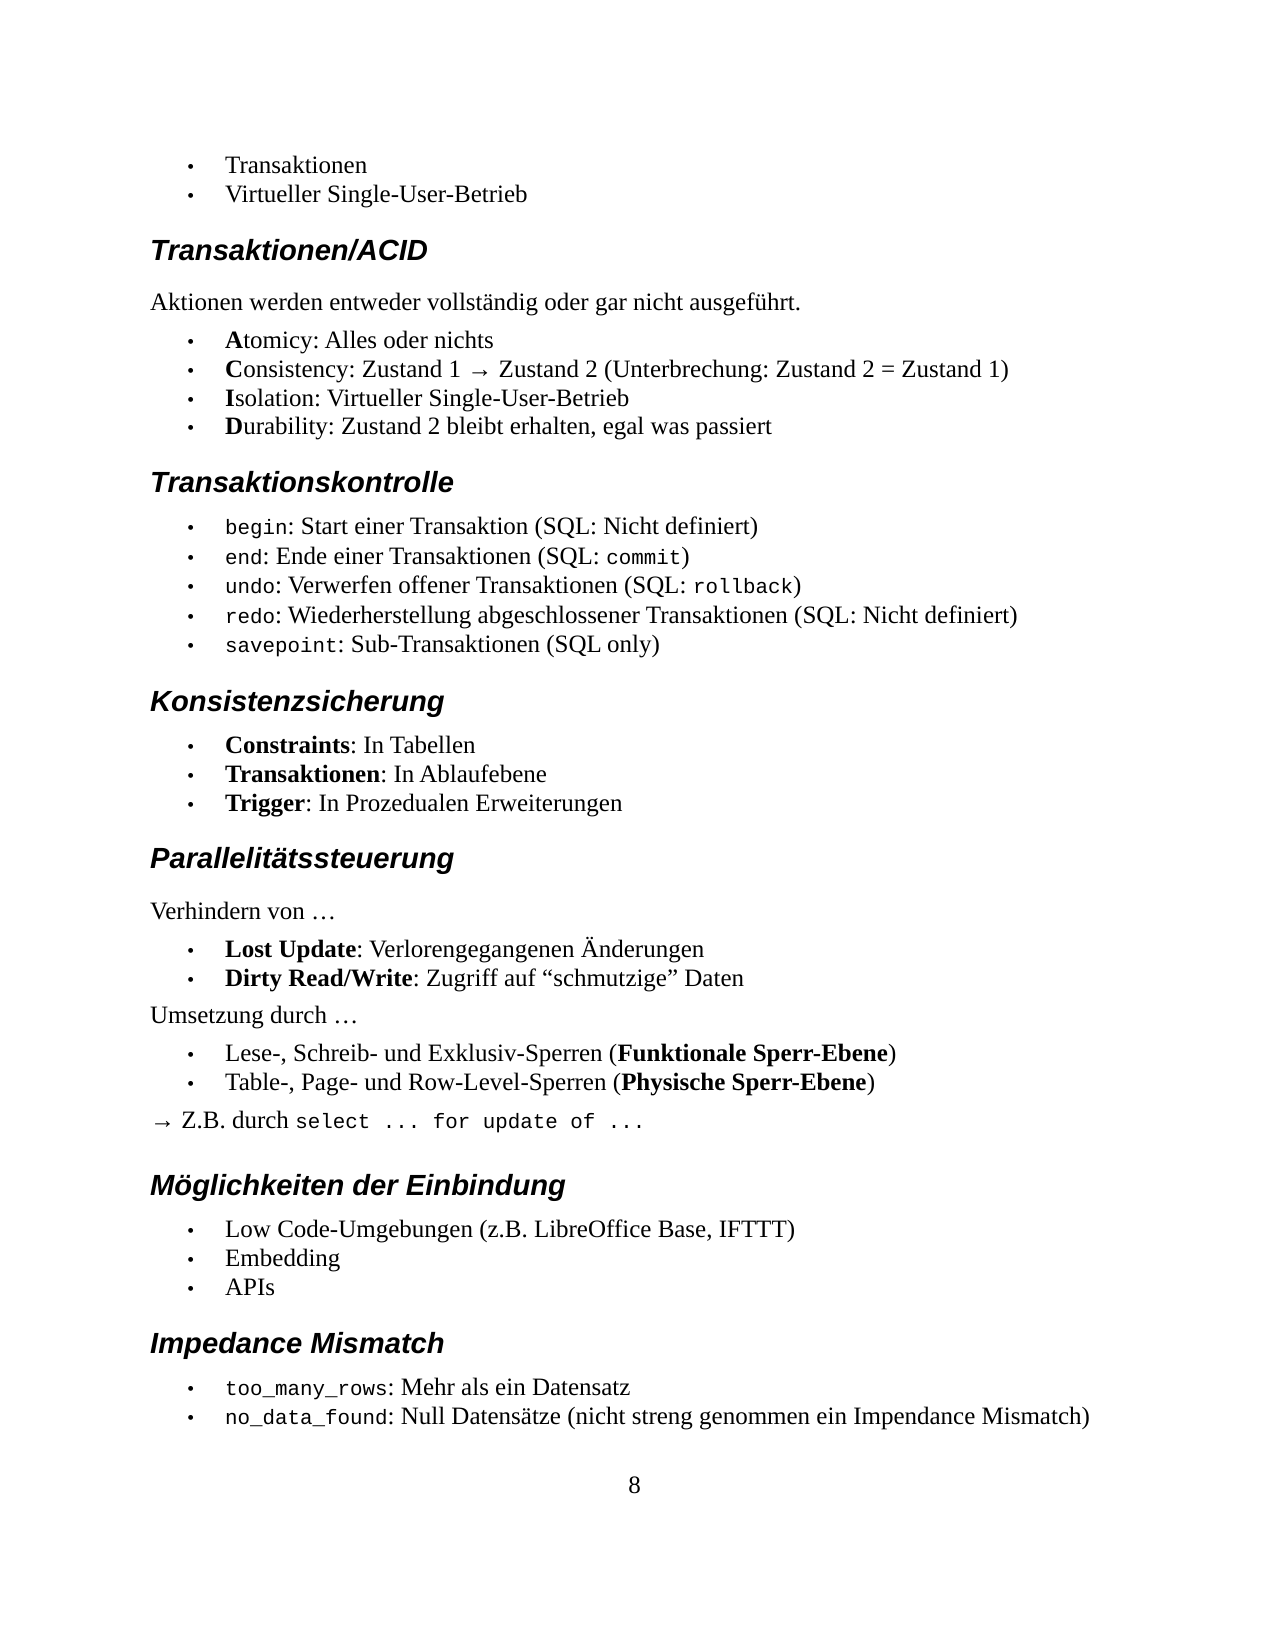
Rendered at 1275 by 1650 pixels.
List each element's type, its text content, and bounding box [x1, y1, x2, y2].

list Atomicy: Alles oder nichts [187, 325, 1125, 354]
subtitle Parallelitätssteuerung [150, 841, 1125, 875]
list Lese-, Schreib- und Exklusiv-Sperren (Funktionale Sperr-Ebene) [187, 1038, 1125, 1067]
list Durability: Zustand 2 bleibt erhalten, egal was passiert [187, 411, 1125, 440]
text → Z.B. durch select ... for update of ... [150, 1105, 1125, 1134]
list savepoint: Sub-Transaktionen (SQL only) [187, 629, 1125, 659]
list undo: Verwerfen offener Transaktionen (SQL: rollback) [187, 570, 1125, 600]
list Consistency: Zustand 1 → Zustand 2 (Unterbrechung: Zustand 2 = Zustand 1) [187, 354, 1125, 383]
list Embedding [187, 1243, 1125, 1272]
list APIs [187, 1272, 1125, 1301]
text Verhindern von … [150, 896, 1125, 925]
list Constraints: In Tabellen [187, 730, 1125, 759]
list Lost Update: Verlorengegangenen Änderungen [187, 934, 1125, 963]
list end: Ende einer Transaktionen (SQL: commit) [187, 541, 1125, 570]
list Isolation: Virtueller Single-User-Betrieb [187, 383, 1125, 411]
list Transaktionen [187, 150, 1125, 179]
list Low Code-Umgebungen (z.B. LibreOffice Base, IFTTT) [187, 1214, 1125, 1243]
subtitle Möglichkeiten der Einbindung [150, 1168, 1125, 1202]
list Table-, Page- und Row-Level-Sperren (Physische Sperr-Ebene) [187, 1067, 1125, 1096]
text Aktionen werden entweder vollständig oder gar nicht ausgeführt. [150, 287, 1125, 316]
subtitle Konsistenzsicherung [150, 684, 1125, 718]
subtitle Transaktionen/ACID [150, 232, 1125, 266]
list Trigger: In Prozedualen Erweiterungen [187, 788, 1125, 816]
text Umsetzung durch … [150, 1001, 1125, 1029]
list Transaktionen: In Ablaufebene [187, 759, 1125, 788]
list Dirty Read/Write: Zugriff auf “schmutzige” Daten [187, 963, 1125, 992]
list Virtueller Single-User-Betrieb [187, 179, 1125, 207]
list begin: Start einer Transaktion (SQL: Nicht definiert) [187, 511, 1125, 541]
list no_data_found: Null Datensätze (nicht streng genommen ein Impendance Mismatch) [187, 1401, 1125, 1431]
list too_many_rows: Mehr als ein Datensatz [187, 1372, 1125, 1401]
subtitle Transaktionskontrolle [150, 465, 1125, 499]
subtitle Impedance Mismatch [150, 1326, 1125, 1359]
list redo: Wiederherstellung abgeschlossener Transaktionen (SQL: Nicht definiert) [187, 600, 1125, 629]
